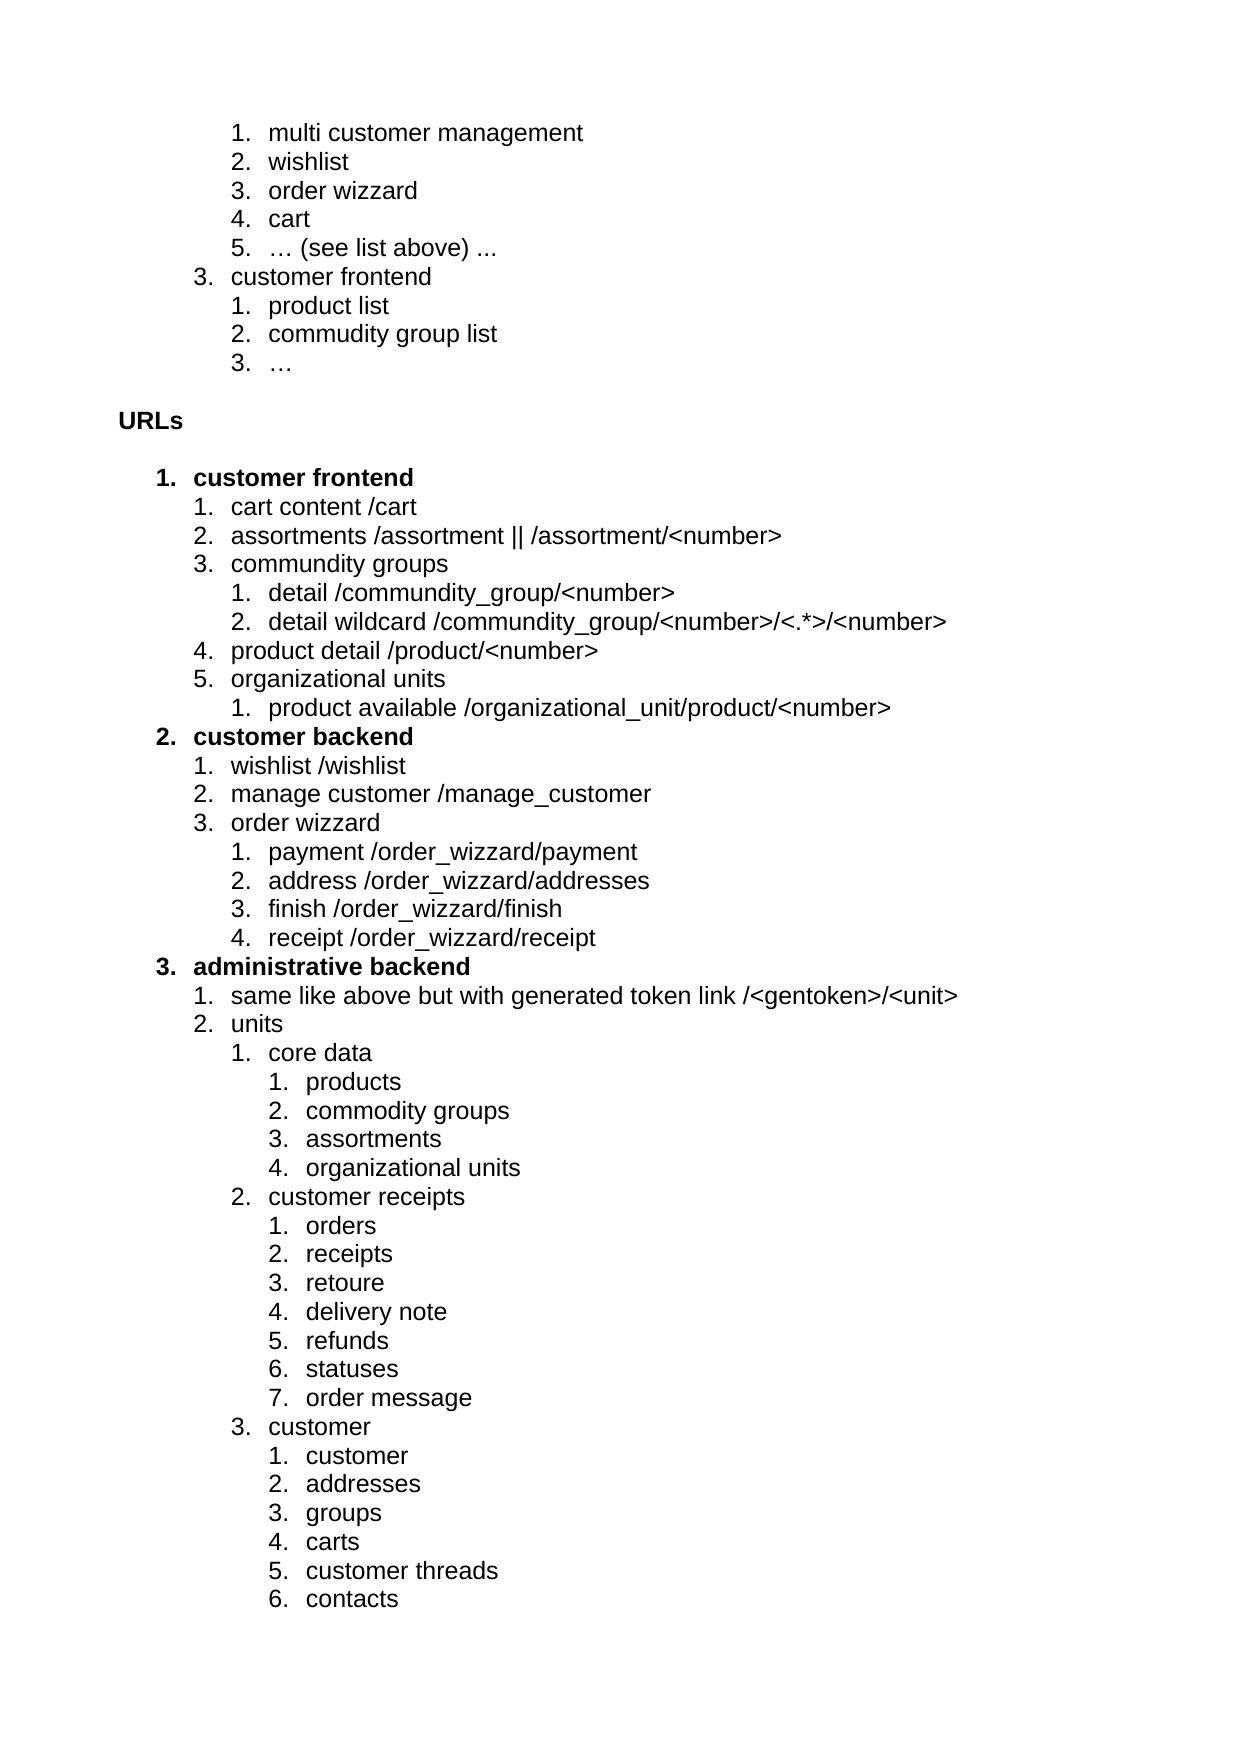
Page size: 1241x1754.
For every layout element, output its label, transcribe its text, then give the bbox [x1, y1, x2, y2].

list product list [231, 291, 1122, 319]
list contacts [268, 1584, 1122, 1613]
list order message [268, 1383, 1122, 1412]
list commodity groups [268, 1096, 1122, 1124]
list carts [268, 1527, 1122, 1556]
list customer frontend [193, 262, 1122, 291]
list wishlist [231, 147, 1122, 176]
list order wizzard [231, 176, 1122, 204]
list manage customer /manage_customer [193, 779, 1122, 808]
list payment /order_wizzard/payment [231, 837, 1122, 866]
list … (see list above) ... [231, 233, 1122, 262]
list customer receipts [231, 1182, 1122, 1211]
list cart content /cart [193, 492, 1122, 521]
list cart [231, 204, 1122, 233]
list units [193, 1009, 1122, 1038]
list detail /commundity_group/<number> [231, 578, 1122, 607]
list receipts [268, 1239, 1122, 1268]
list wishlist /wishlist [193, 751, 1122, 779]
list customer [231, 1412, 1122, 1441]
list groups [268, 1498, 1122, 1527]
list customer backend [156, 722, 1122, 751]
list commudity group list [231, 319, 1122, 348]
list product available /organizational_unit/product/<number> [231, 693, 1122, 722]
list assortments [268, 1124, 1122, 1153]
text URLs [118, 406, 1122, 434]
list organizational units [268, 1153, 1122, 1182]
list … [231, 348, 1122, 377]
list organizational units [193, 664, 1122, 693]
list customer [268, 1441, 1122, 1469]
list detail wildcard /commundity_group/<number>/<.*>/<number> [231, 607, 1122, 636]
list administrative backend [156, 952, 1122, 981]
list retoure [268, 1268, 1122, 1297]
list product detail /product/<number> [193, 636, 1122, 664]
list products [268, 1067, 1122, 1096]
list orders [268, 1211, 1122, 1239]
list delivery note [268, 1297, 1122, 1326]
list receipt /order_wizzard/receipt [231, 923, 1122, 952]
list assortments /assortment || /assortment/<number> [193, 521, 1122, 549]
list customer threads [268, 1556, 1122, 1584]
list order wizzard [193, 808, 1122, 837]
list commundity groups [193, 549, 1122, 578]
list core data [231, 1038, 1122, 1067]
list address /order_wizzard/addresses [231, 866, 1122, 894]
list finish /order_wizzard/finish [231, 894, 1122, 923]
list customer frontend [156, 463, 1122, 492]
list refunds [268, 1326, 1122, 1354]
list statuses [268, 1354, 1122, 1383]
list multi customer management [231, 118, 1122, 147]
list addresses [268, 1469, 1122, 1498]
list same like above but with generated token link /<gentoken>/<unit> [193, 981, 1122, 1009]
